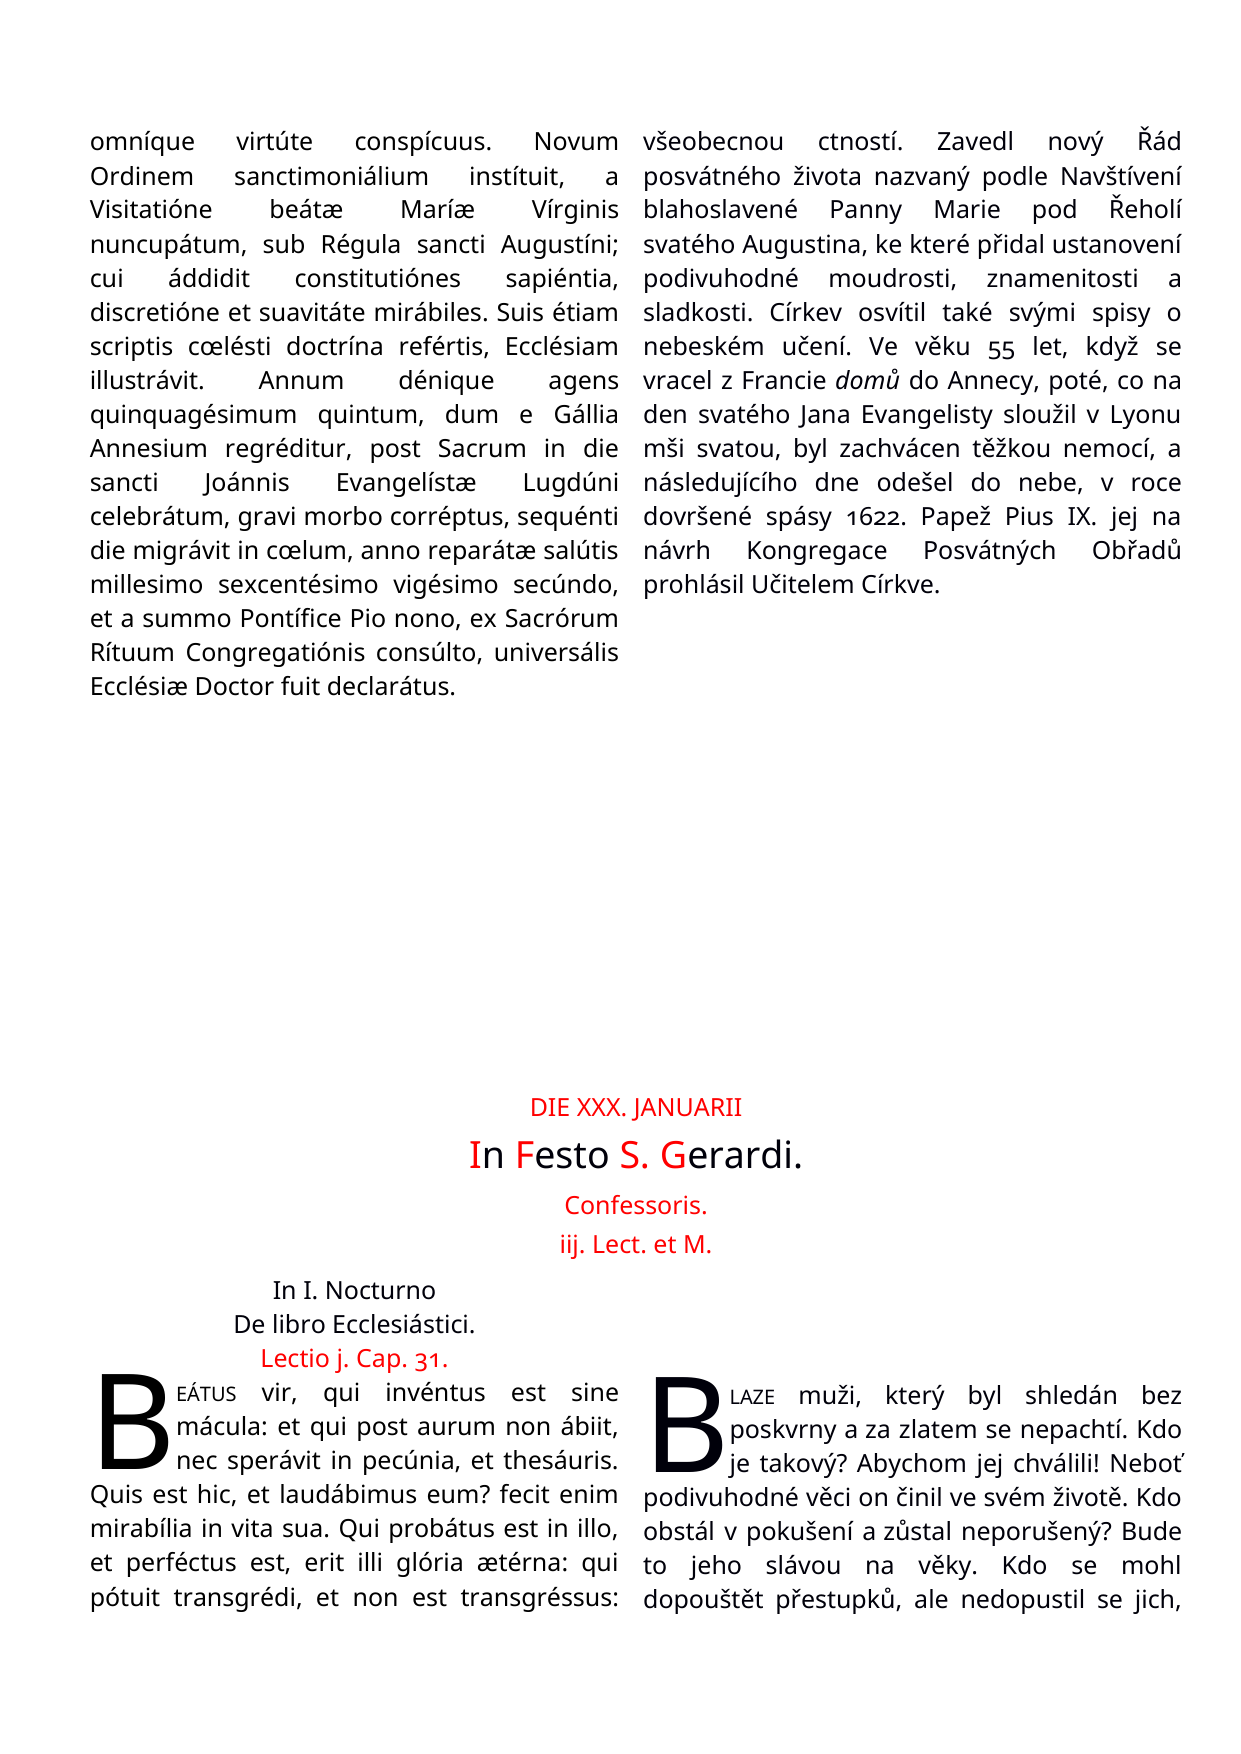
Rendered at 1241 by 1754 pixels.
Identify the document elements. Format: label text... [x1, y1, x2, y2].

table_cell všeobecnou ctností. Zavedl nový Řád posvátného života nazvaný podle Navštívení blahoslavené Panny Marie pod Řeholí svatého Augustina, ke které přidal ustanovení podivuhodné moudrosti, znamenitosti a sladkosti. Církev osvítil také svými spisy o nebeském učení. Ve věku 55 let, když se vracel z Francie domů do Annecy, poté, co na den svatého Jana Evangelisty sloužil v Lyonu mši svatou, byl zachvácen těžkou nemocí, a následujícího dne odešel do nebe, v roce dovršené spásy 1622. Papež Pius IX. jej na návrh Kongregace Posvátných Obřadů prohlásil Učitelem Církve. [631, 118, 1194, 1084]
table_cell In I. Nocturno De libro Ecclesiástici. Lectio j. Cap. 31. Beátus vir, qui invéntus est sine mácula: et qui post aurum non ábiit, nec sperávit in pecúnia‚ et thesáuris. Quis est hic, et laudábimus eum? fecit enim mirabília in vita sua. Qui probátus est in illo, et perféctus est, erit illi glória ætérna: qui pótuit transgrédi, et non est transgréssus: fácere mala, et non fecit: ídeo stabilíta sunt bona illíus in Dómino, et eleemósynas illíus enarrábit omnis Ecclésia sanctórum. [78, 1267, 631, 1622]
table_cell Blaze muži, který byl shledán bez poskvrny a za zlatem se nepachtí. Kdo je takový? Abychom jej chválili! Neboť podivuhodné věci on činil ve svém životě. Kdo obstál v pokušení a zůstal neporušený? Bude to jeho slávou na věky. Kdo se mohl dopouštět přestupků, ale nedopustil se jich, kdo mohl činit zlé, ale neučinil to? Jeho štěstí je zajištěno v Pánu a o jeho milosrdných činech bude vypravovat celé shromáždění svatých. (ČEP, značně upraveno) [631, 1267, 1194, 1622]
table_cell omníque virtúte conspícuus. Novum Ordinem sanctimoniálium instítuit, a Visitatióne beátæ Maríæ Vírginis nuncupátum, sub Régula sancti Augustíni; cui áddidit constitutiónes sapiéntia, discretióne et suavitáte mirábiles. Suis étiam scriptis cœlésti doctrína refértis, Ecclésiam illustrávit. Annum dénique agens quinquagésimum quintum, dum e Gállia Annesium regréditur, post Sacrum in die sancti Joánnis Evangelístæ Lugdúni celebrátum, gravi morbo corréptus, sequénti die migrávit in cœlum, anno reparátæ salútis millesimo sexcentésimo vigésimo secúndo, et a summo Pontífice Pio nono, ex Sacrórum Rítuum Congregatiónis consúlto, universális Ecclésiæ Doctor fuit declarátus. [78, 118, 631, 1084]
table_cell DIE XXX. JANUARII In Festo S. Gerardi. Confessoris. iij. Lect. et M. [78, 1084, 1194, 1267]
